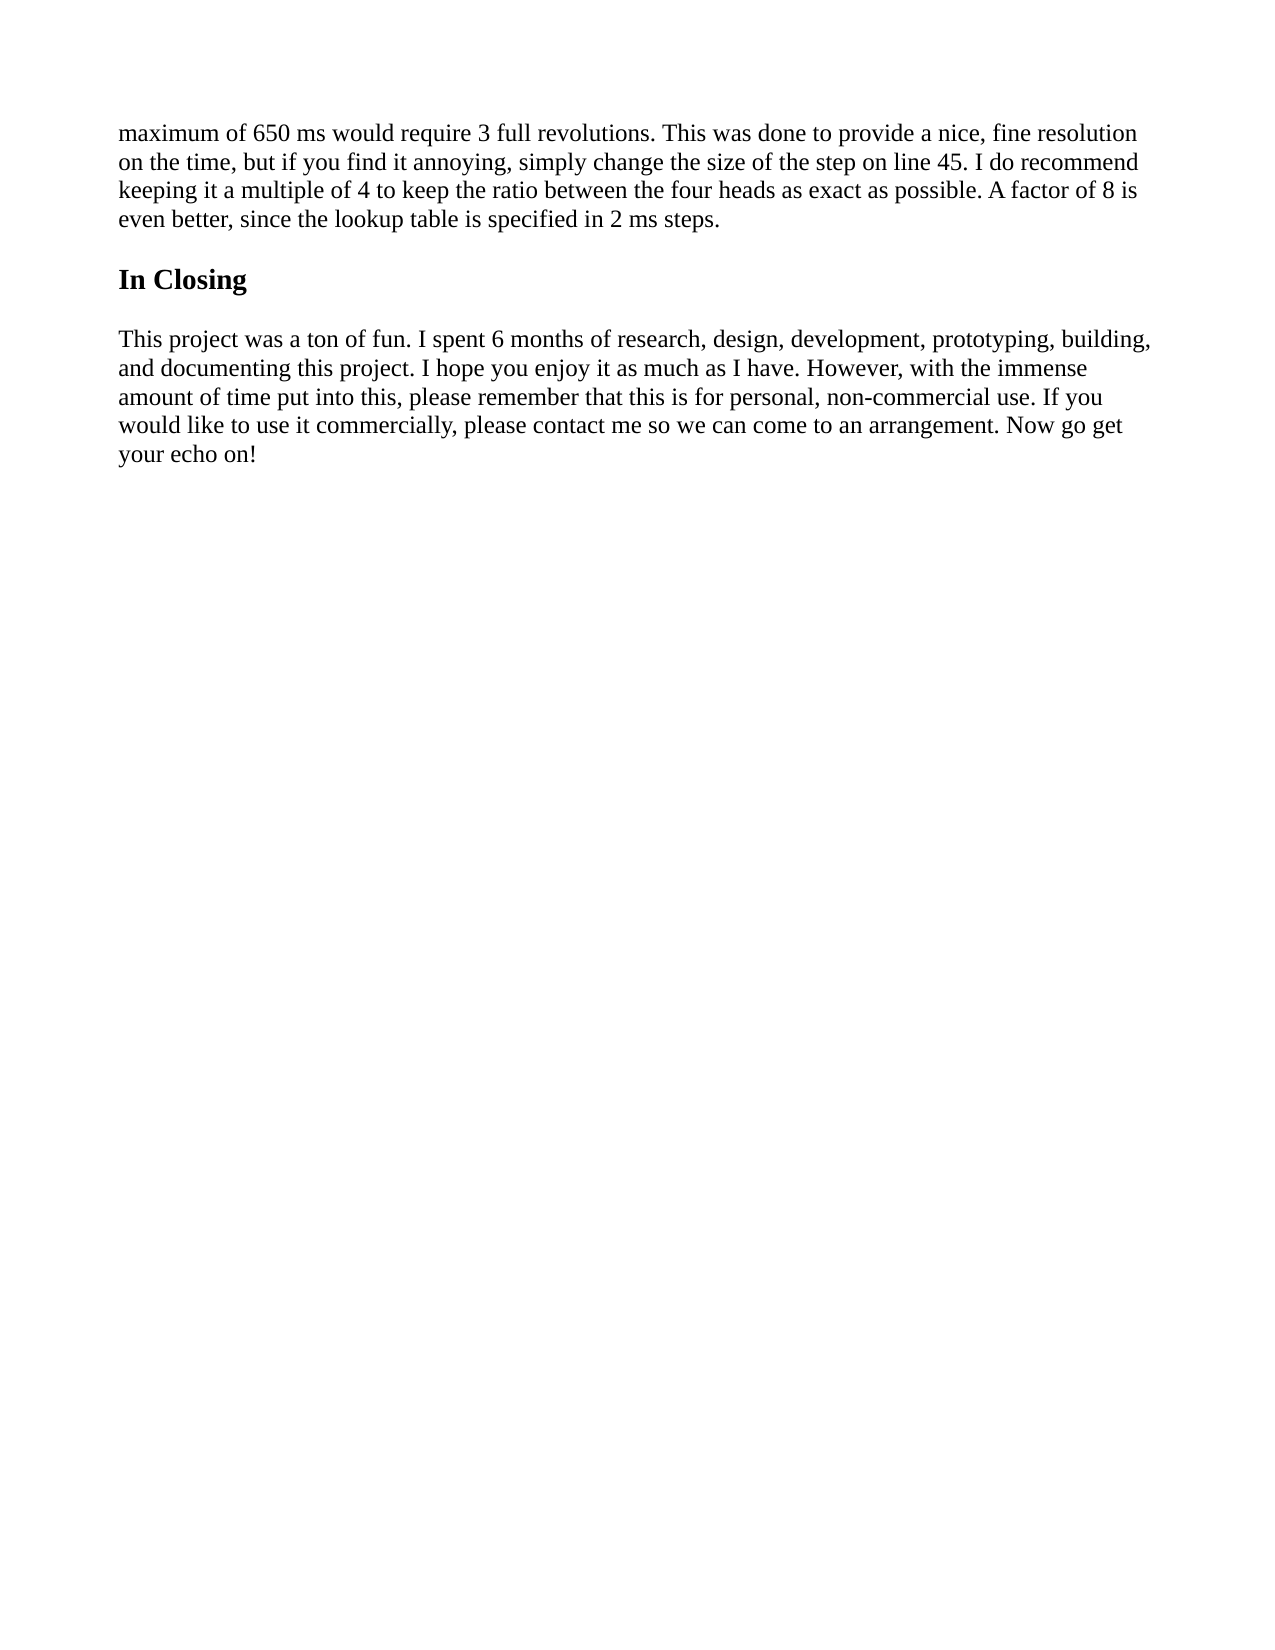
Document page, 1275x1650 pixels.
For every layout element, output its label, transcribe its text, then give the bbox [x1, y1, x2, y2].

text maximum of 650 ms would require 3 full revolutions. This was done to provide a nice, fine resolution on the time, but if you find it annoying, simply change the size of the step on line 45. I do recommend keeping it a multiple of 4 to keep the ratio between the four heads as exact as possible. A factor of 8 is even better, since the lookup table is specified in 2 ms steps. [118, 118, 1157, 233]
text This project was a ton of fun. I spent 6 months of research, design, development, prototyping, building, and documenting this project. I hope you enjoy it as much as I have. However, with the immense amount of time put into this, please remember that this is for personal, non-commercial use. If you would like to use it commercially, please contact me so we can come to an arrangement. Now go get your echo on! [118, 324, 1157, 468]
text In Closing [118, 262, 1157, 295]
